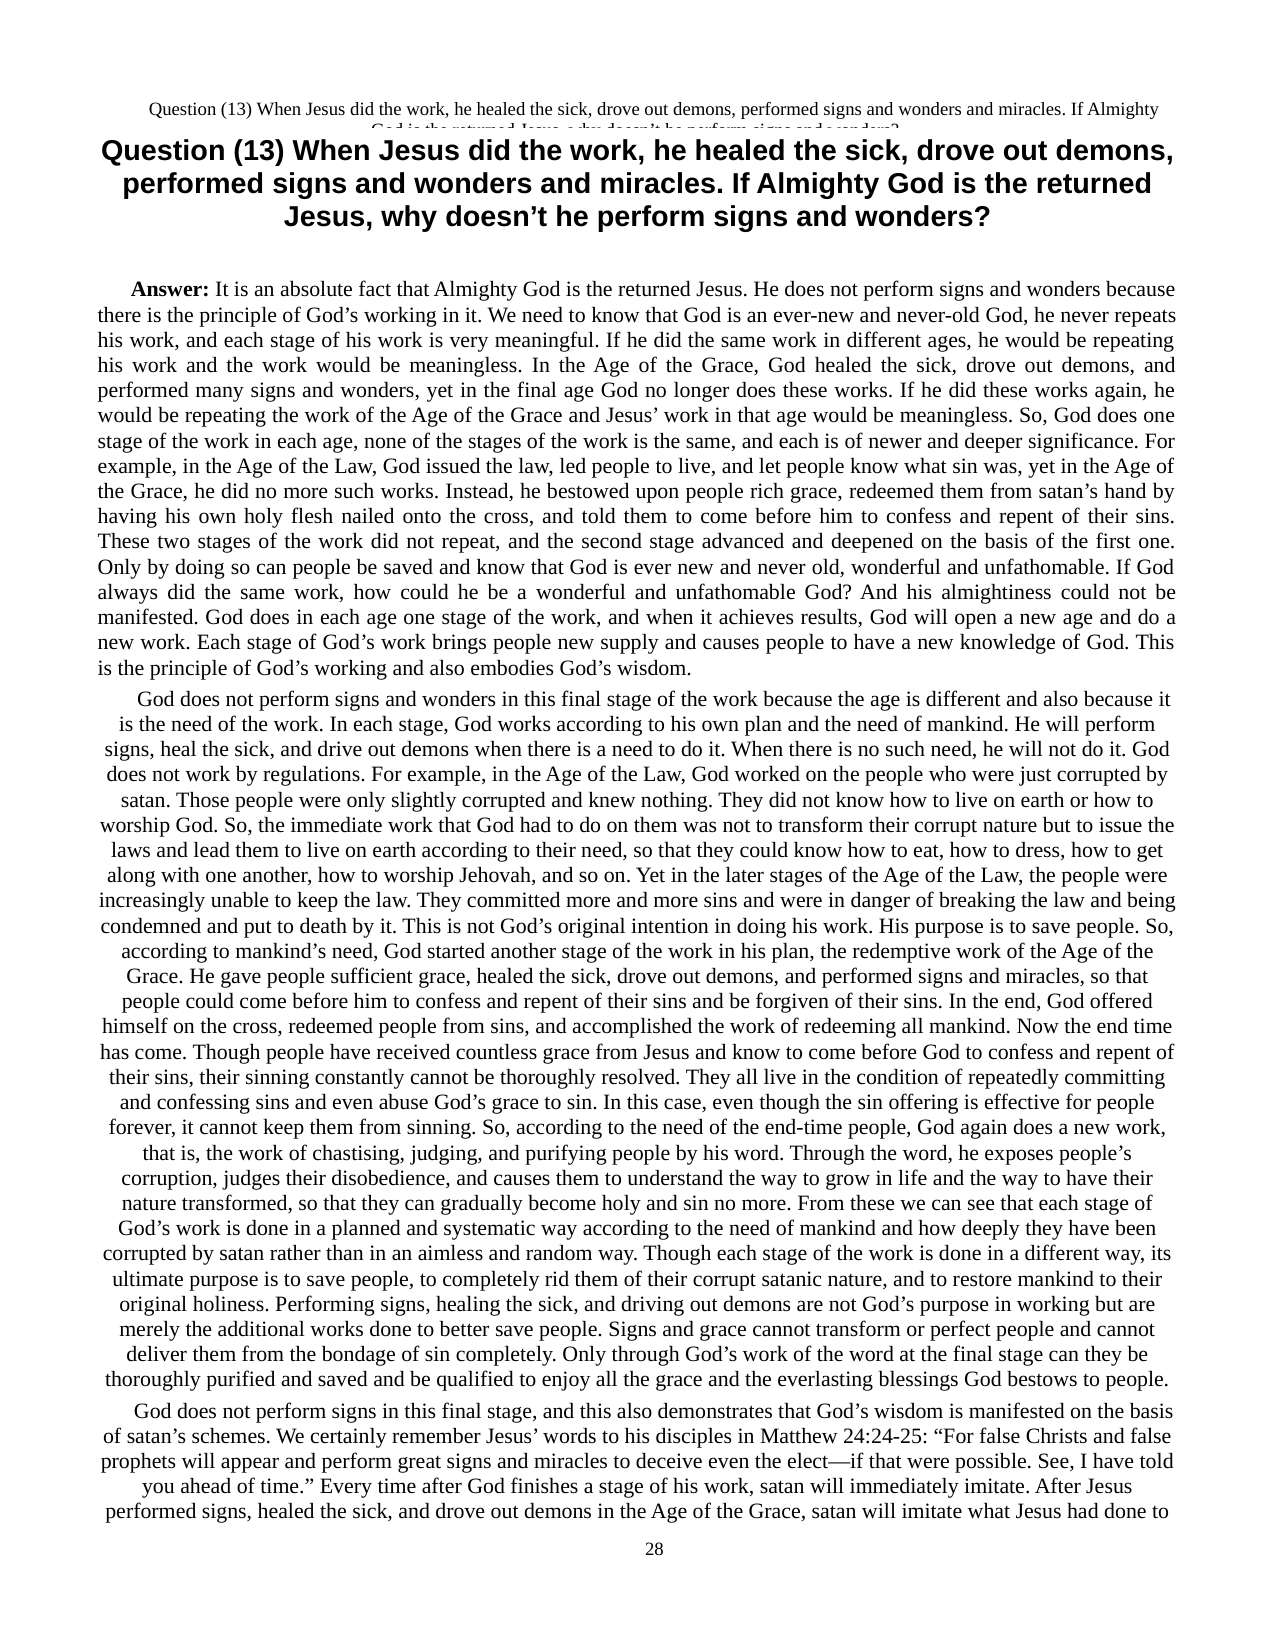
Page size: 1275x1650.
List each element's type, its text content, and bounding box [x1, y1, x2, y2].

text God does not perform signs and wonders in this final stage of the work because the age is different and also because it is the need of the work. In each stage, God works according to his own plan and the need of mankind. He will perform signs, heal the sick, and drive out demons when there is a need to do it. When there is no such need, he will not do it. God does not work by regulations. For example, in the Age of the Law, God worked on the people who were just corrupted by satan. Those people were only slightly corrupted and knew nothing. They did not know how to live on earth or how to worship God. So, the immediate work that God had to do on them was not to transform their corrupt nature but to issue the laws and lead them to live on earth according to their need, so that they could know how to eat, how to dress, how to get along with one another, how to worship Jehovah, and so on. Yet in the later stages of the Age of the Law, the people were increasingly unable to keep the law. They committed more and more sins and were in danger of breaking the law and being condemned and put to death by it. This is not God’s original intention in doing his work. His purpose is to save people. So, according to mankind’s need, God started another stage of the work in his plan, the redemptive work of the Age of the Grace. He gave people sufficient grace, healed the sick, drove out demons, and performed signs and miracles, so that people could come before him to confess and repent of their sins and be forgiven of their sins. In the end, God offered himself on the cross, redeemed people from sins, and accomplished the work of redeeming all mankind. Now the end time has come. Though people have received countless grace from Jesus and know to come before God to confess and repent of their sins, their sinning constantly cannot be thoroughly resolved. They all live in the condition of repeatedly committing and confessing sins and even abuse God’s grace to sin. In this case, even though the sin offering is effective for people forever, it cannot keep them from sinning. So, according to the need of the end-time people, God again does a new work, that is, the work of chastising, judging, and purifying people by his word. Through the word, he exposes people’s corruption, judges their disobedience, and causes them to understand the way to grow in life and the way to have their nature transformed, so that they can gradually become holy and sin no more. From these we can see that each stage of God’s work is done in a planned and systematic way according to the need of mankind and how deeply they have been corrupted by satan rather than in an aimless and random way. Though each stage of the work is done in a different way, its ultimate purpose is to save people, to completely rid them of their corrupt satanic nature, and to restore mankind to their original holiness. Performing signs, healing the sick, and driving out demons are not God’s purpose in working but are merely the additional works done to better save people. Signs and grace cannot transform or perfect people and cannot deliver them from the bondage of sin completely. Only through God’s work of the word at the final stage can they be thoroughly purified and saved and be qualified to enjoy all the grace and the everlasting blessings God bestows to people. [97, 686, 1177, 1392]
subtitle Question (13) When Jesus did the work, he healed the sick, drove out demons, performed signs and wonders and miracles. If Almighty God is the returned Jesus, why doesn’t he perform signs and wonders? [97, 133, 1177, 233]
text God does not perform signs in this final stage, and this also demonstrates that God’s wisdom is manifested on the basis of satan’s schemes. We certainly remember Jesus’ words to his disciples in Matthew 24:24-25: “For false Christs and false prophets will appear and perform great signs and miracles to deceive even the elect—if that were possible. See, I have told you ahead of time.” Every time after God finishes a stage of his work, satan will immediately imitate. After Jesus performed signs, healed the sick, and drove out demons in the Age of the Grace, satan will imitate what Jesus had done to [97, 1398, 1177, 1524]
text Answer: It is an absolute fact that Almighty God is the returned Jesus. He does not perform signs and wonders because there is the principle of God’s working in it. We need to know that God is an ever-new and never-old God, he never repeats his work, and each stage of his work is very meaningful. If he did the same work in different ages, he would be repeating his work and the work would be meaningless. In the Age of the Grace, God healed the sick, drove out demons, and performed many signs and wonders, yet in the final age God no longer does these works. If he did these works again, he would be repeating the work of the Age of the Grace and Jesus’ work in that age would be meaningless. So, God does one stage of the work in each age, none of the stages of the work is the same, and each is of newer and deeper significance. For example, in the Age of the Law, God issued the law, led people to live, and let people know what sin was, yet in the Age of the Grace, he did no more such works. Instead, he bestowed upon people rich grace, redeemed them from satan’s hand by having his own holy flesh nailed onto the cross, and told them to come before him to confess and repent of their sins. These two stages of the work did not repeat, and the second stage advanced and deepened on the basis of the first one. Only by doing so can people be saved and know that God is ever new and never old, wonderful and unfathomable. If God always did the same work, how could he be a wonderful and unfathomable God? And his almightiness could not be manifested. God does in each age one stage of the work, and when it achieves results, God will open a new age and do a new work. Each stage of God’s work brings people new supply and causes people to have a new knowledge of God. This is the principle of God’s working and also embodies God’s wisdom. [97, 276, 1177, 680]
